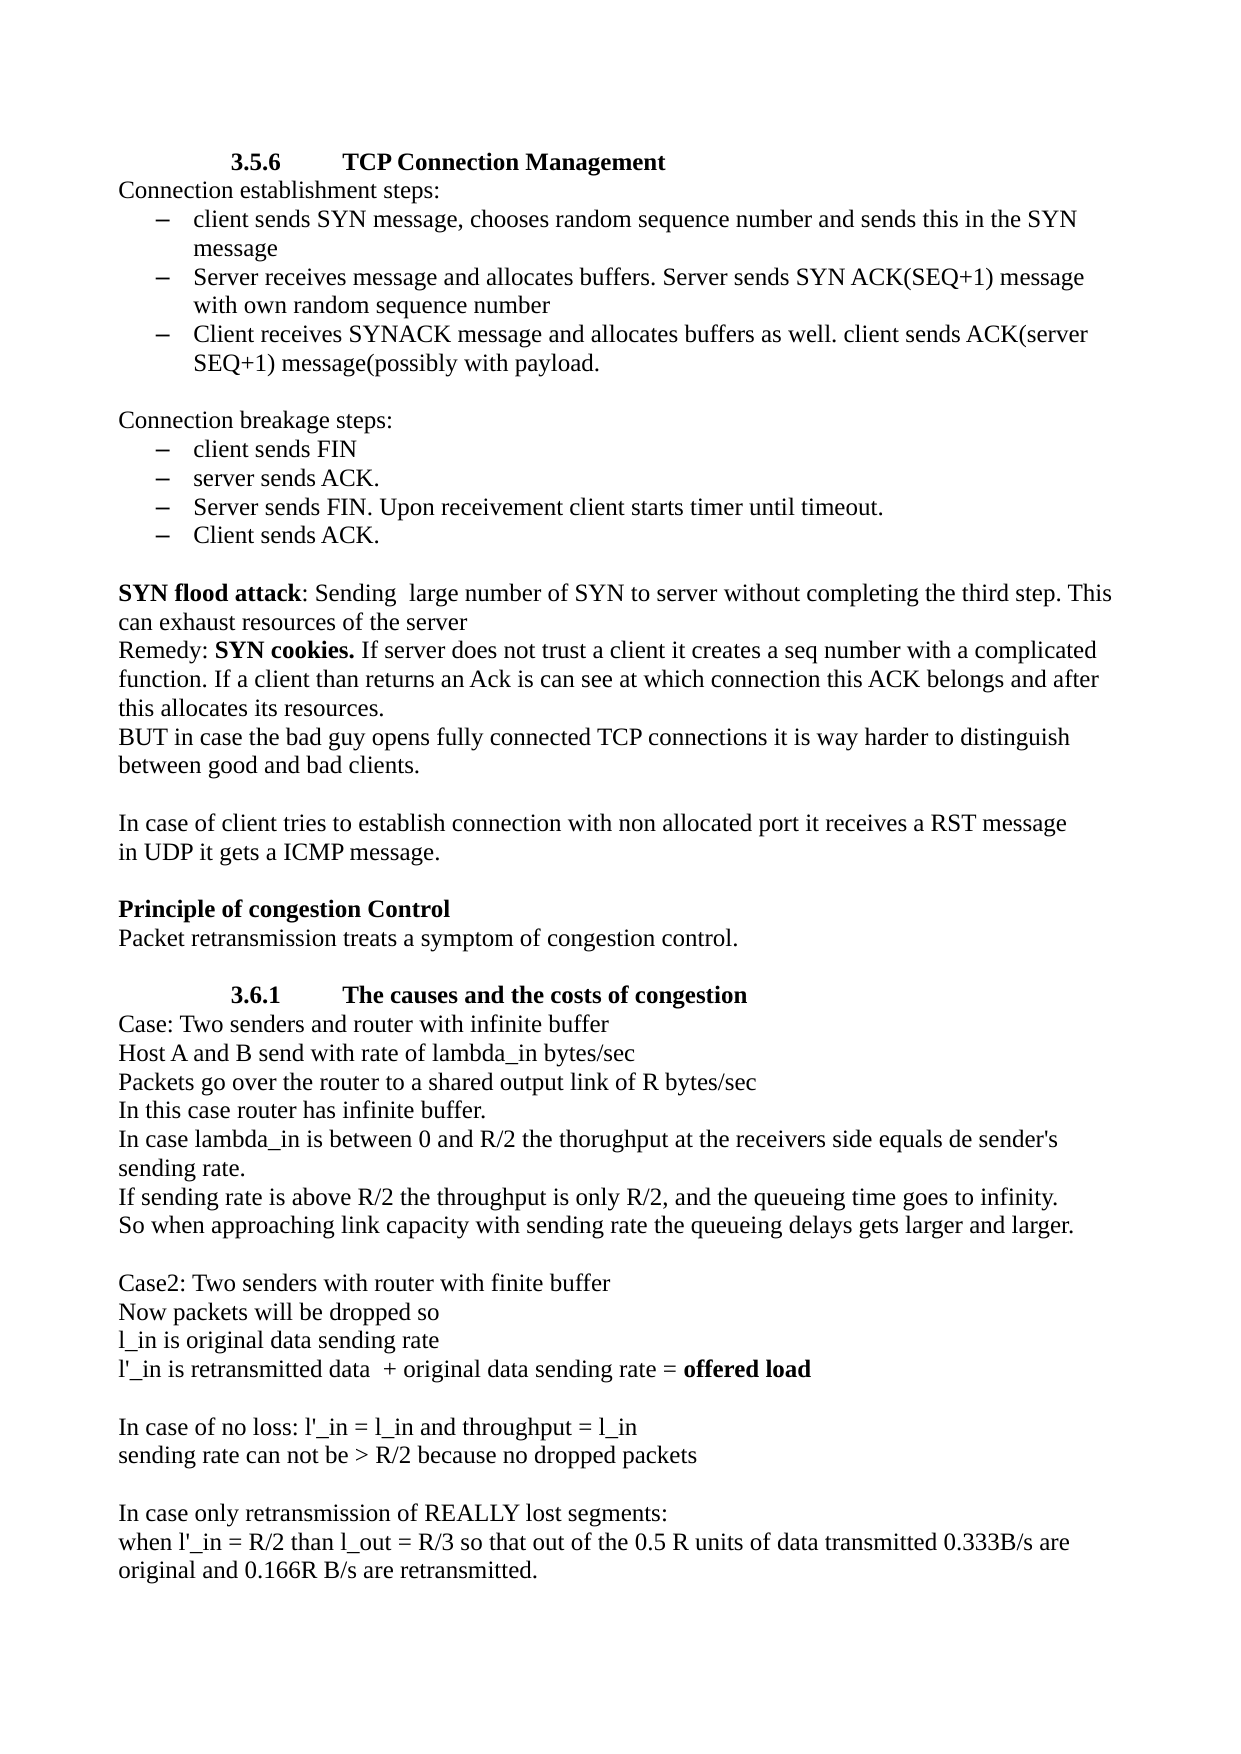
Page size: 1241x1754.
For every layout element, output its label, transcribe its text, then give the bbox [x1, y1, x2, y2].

text Principle of congestion Control [118, 894, 1122, 923]
text when l'_in = R/2 than l_out = R/3 so that out of the 0.5 R units of data transmitted 0.333B/s are original and 0.166R B/s are retransmitted. [118, 1527, 1122, 1584]
list Server receives message and allocates buffers. Server sends SYN ACK(SEQ+1) message with own random sequence number [156, 262, 1122, 319]
text Now packets will be dropped so [118, 1297, 1122, 1326]
text Connection establishment steps: [118, 176, 1122, 204]
text Host A and B send with rate of lambda_in bytes/sec [118, 1038, 1122, 1067]
text In this case router has infinite buffer. [118, 1096, 1122, 1124]
list Client sends ACK. [156, 521, 1122, 549]
text Remedy: SYN cookies. If server does not trust a client it creates a seq number with a complicated function. If a client than returns an Ack is can see at which connection this ACK belongs and after this allocates its resources. [118, 636, 1122, 722]
text l'_in is retransmitted data + original data sending rate = offered load [118, 1354, 1122, 1383]
list Server sends FIN. Upon receivement client starts timer until timeout. [156, 492, 1122, 521]
text in UDP it gets a ICMP message. [118, 837, 1122, 866]
text Case: Two senders and router with infinite buffer [118, 1009, 1122, 1038]
text SYN flood attack: Sending large number of SYN to server without completing the third step. This can exhaust resources of the server [118, 578, 1122, 636]
text Packets go over the router to a shared output link of R bytes/sec [118, 1067, 1122, 1096]
text Connection breakage steps: [118, 406, 1122, 434]
text l_in is original data sending rate [118, 1326, 1122, 1354]
text In case of client tries to establish connection with non allocated port it receives a RST message [118, 808, 1122, 837]
text In case lambda_in is between 0 and R/2 the thorughput at the receivers side equals de sender's sending rate. [118, 1124, 1122, 1182]
text BUT in case the bad guy opens fully connected TCP connections it is way harder to distinguish between good and bad clients. [118, 722, 1122, 779]
text Case2: Two senders with router with finite buffer [118, 1268, 1122, 1297]
list client sends SYN message, chooses random sequence number and sends this in the SYN message [156, 204, 1122, 262]
list client sends FIN [156, 434, 1122, 463]
text So when approaching link capacity with sending rate the queueing delays gets larger and larger. [118, 1211, 1122, 1239]
text sending rate can not be > R/2 because no dropped packets [118, 1441, 1122, 1469]
text In case of no loss: l'_in = l_in and throughput = l_in [118, 1412, 1122, 1441]
list Client receives SYNACK message and allocates buffers as well. client sends ACK(server SEQ+1) message(possibly with payload. [156, 319, 1122, 377]
text Packet retransmission treats a symptom of congestion control. [118, 923, 1122, 952]
text In case only retransmission of REALLY lost segments: [118, 1498, 1122, 1527]
list The causes and the costs of congestion [231, 981, 1122, 1009]
text If sending rate is above R/2 the throughput is only R/2, and the queueing time goes to infinity. [118, 1182, 1122, 1211]
list server sends ACK. [156, 463, 1122, 492]
list TCP Connection Management [231, 147, 1122, 176]
